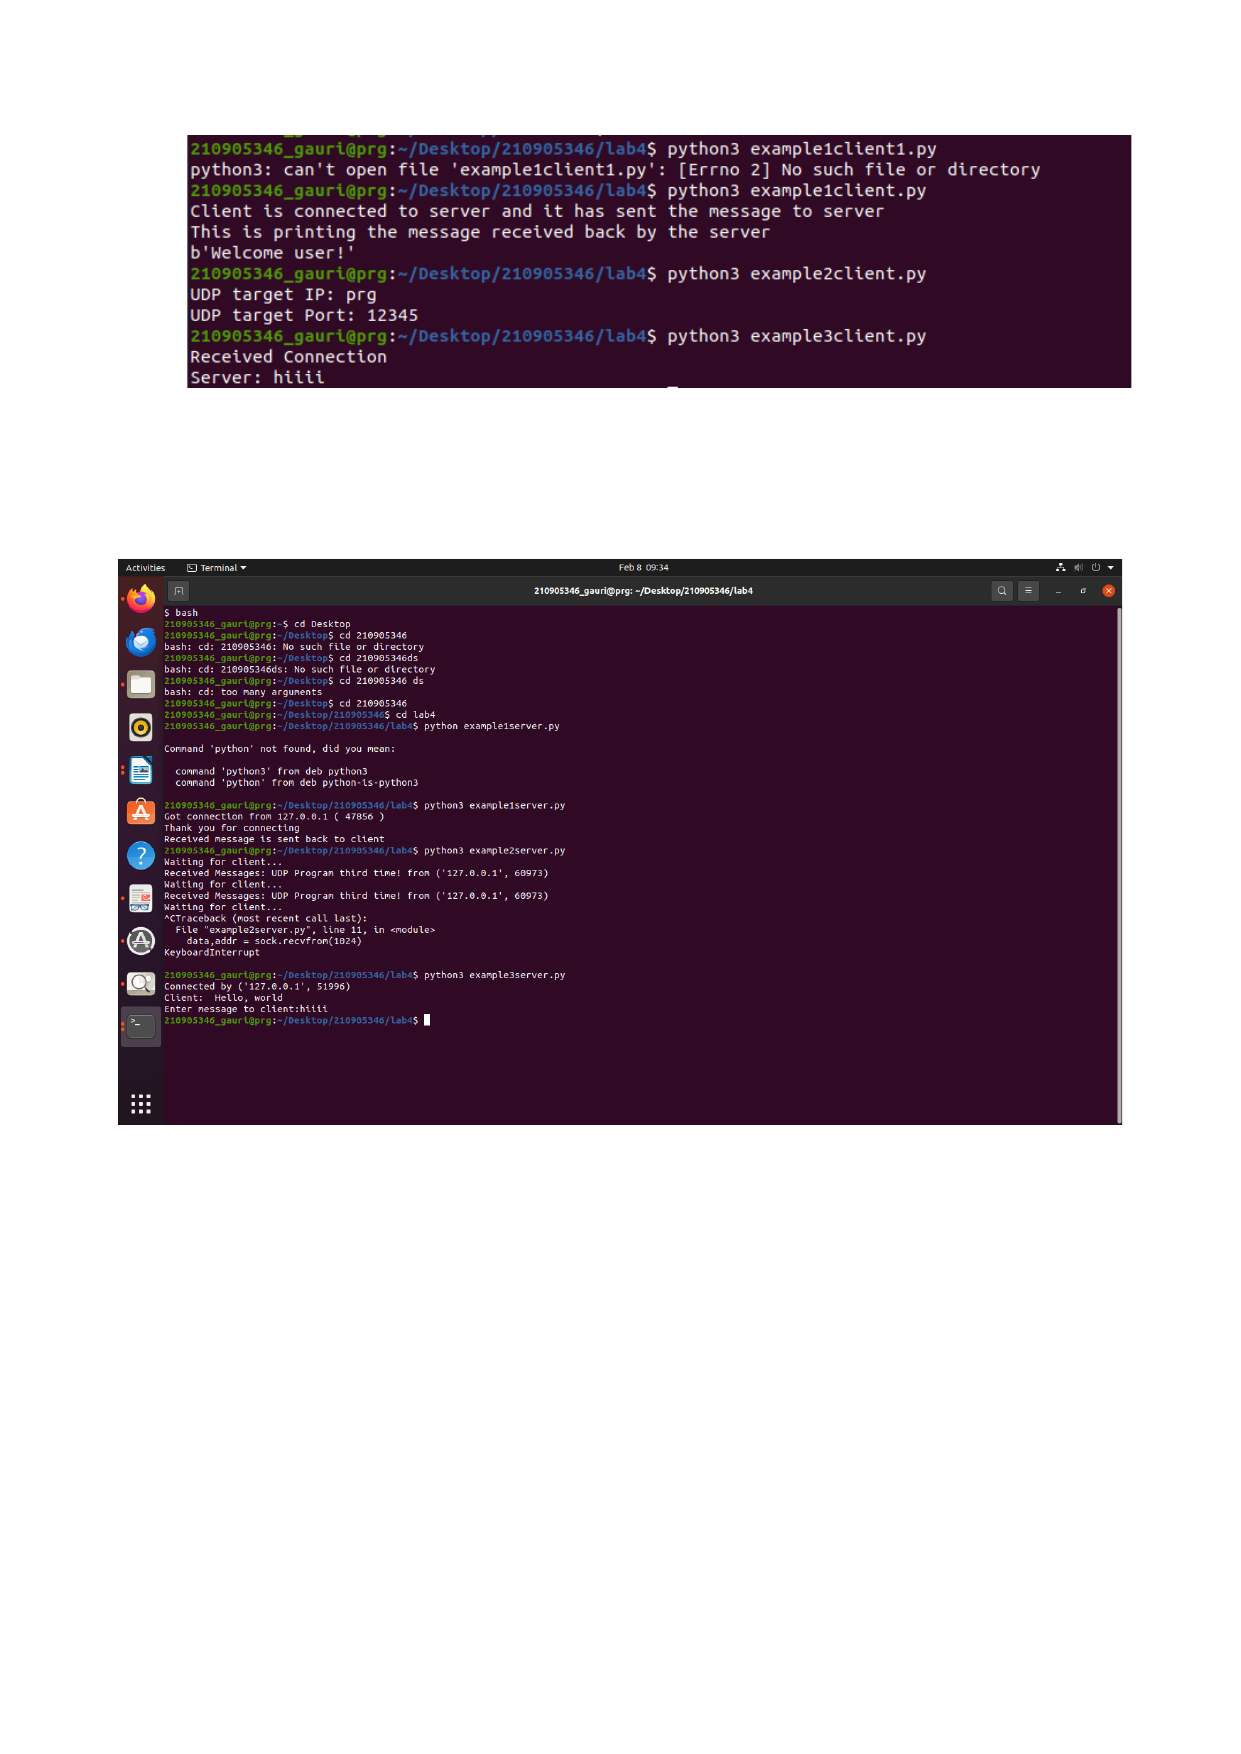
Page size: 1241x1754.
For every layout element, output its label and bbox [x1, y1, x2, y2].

picture [187, 135, 1132, 388]
picture [118, 559, 1123, 1125]
